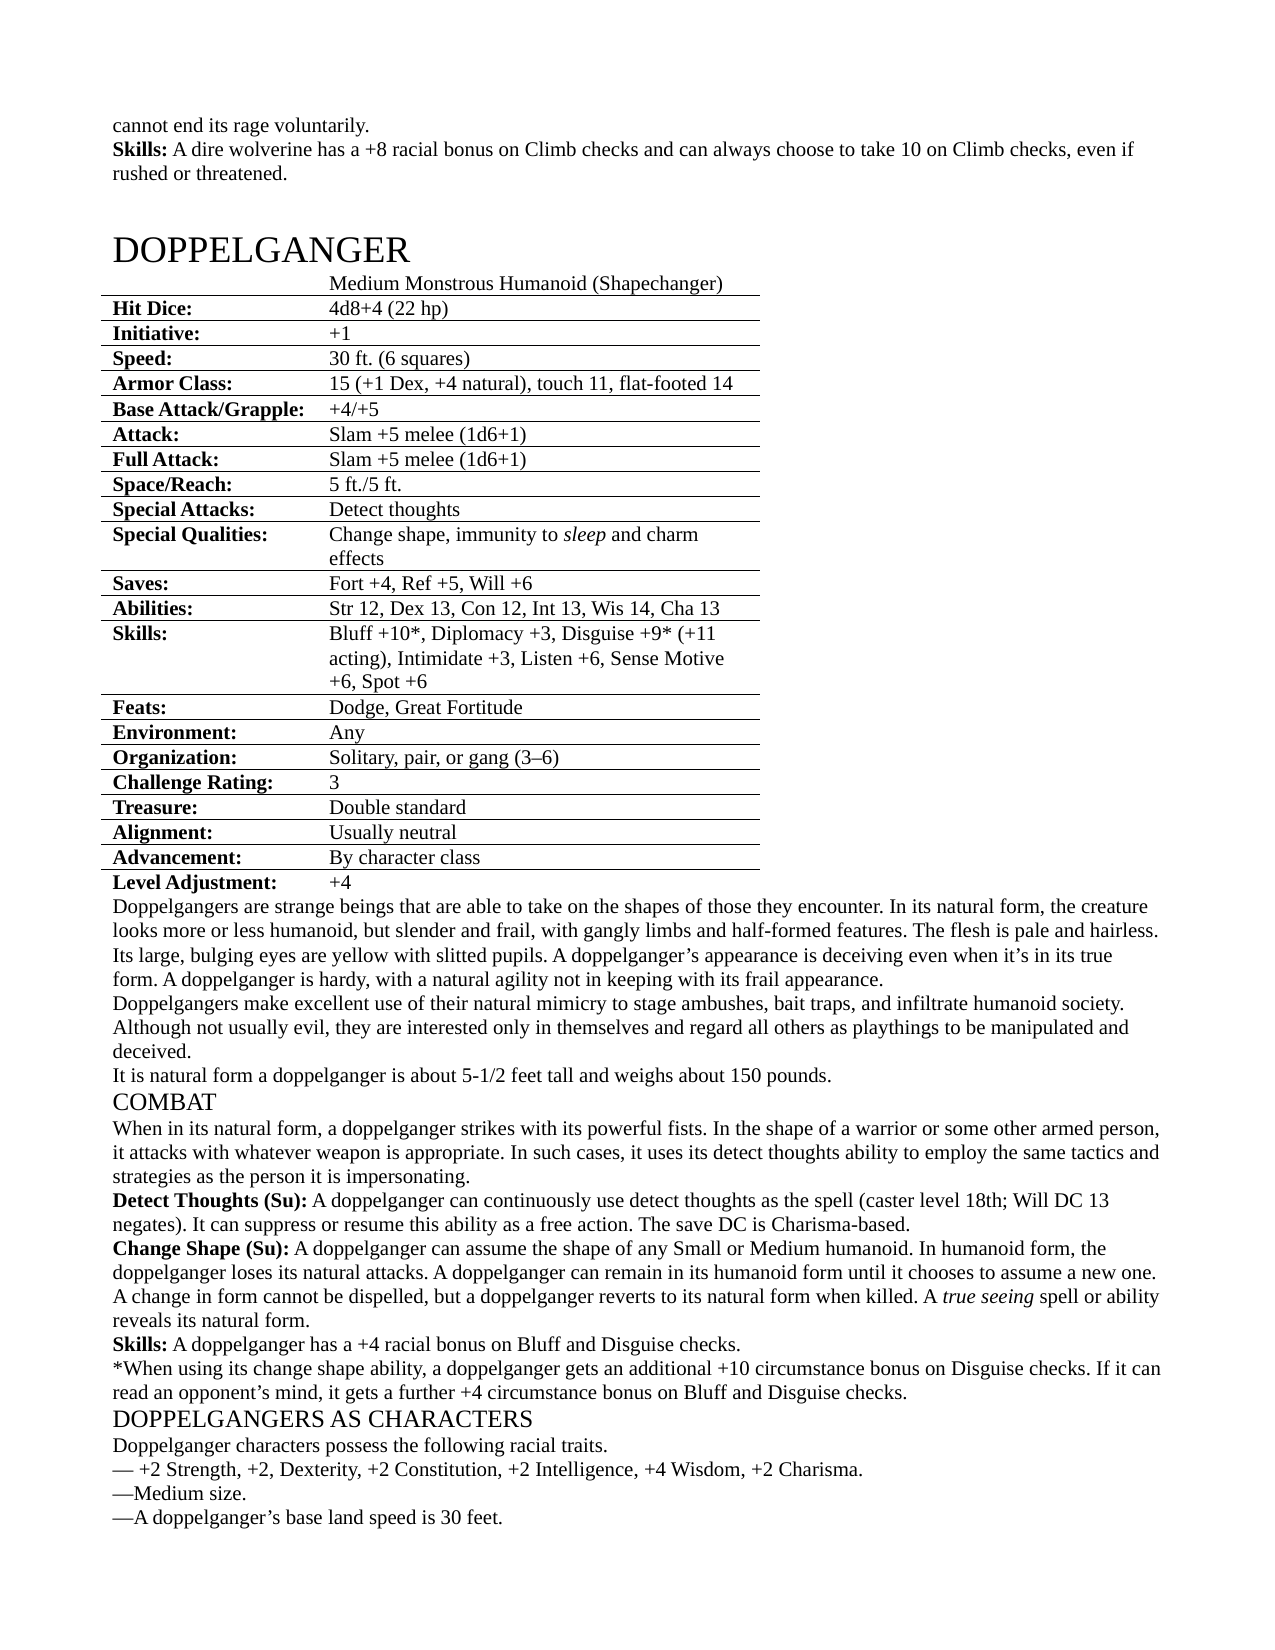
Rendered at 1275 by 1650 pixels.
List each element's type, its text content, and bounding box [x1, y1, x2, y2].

table_cell Slam +5 melee (1d6+1) [318, 447, 760, 471]
table_cell Saves: [101, 571, 318, 595]
text —Medium size. [112, 1481, 1162, 1505]
table_cell Solitary, pair, or gang (3–6) [318, 745, 760, 769]
table_cell Environment: [101, 720, 318, 744]
table_cell Any [318, 720, 760, 744]
table_cell Armor Class: [101, 371, 318, 395]
text Detect Thoughts (Su): A doppelganger can continuously use detect thoughts as the spell (caster level 18th; Will DC 13 negates). It can suppress or resume this ability as a free action. The save DC is Charisma-based. [112, 1188, 1162, 1236]
text Doppelganger characters possess the following racial traits. [112, 1433, 1162, 1457]
table_cell Skills: [101, 621, 318, 693]
text cannot end its rage voluntarily. [112, 112, 1162, 137]
table_cell 5 ft./5 ft. [318, 472, 760, 496]
table_cell Space/Reach: [101, 472, 318, 496]
table_cell Str 12, Dex 13, Con 12, Int 13, Wis 14, Cha 13 [318, 596, 760, 620]
table_cell Organization: [101, 745, 318, 769]
table_cell Full Attack: [101, 447, 318, 471]
text COMBAT [112, 1087, 1162, 1116]
text DOPPELGANGERS AS CHARACTERS [112, 1404, 1162, 1433]
table_cell +4/+5 [318, 396, 760, 421]
table_cell By character class [318, 845, 760, 869]
text *When using its change shape ability, a doppelganger gets an additional +10 circumstance bonus on Disguise checks. If it can read an opponent’s mind, it gets a further +4 circumstance bonus on Bluff and Disguise checks. [112, 1356, 1162, 1404]
table_cell 4d8+4 (22 hp) [318, 296, 760, 320]
table_cell +4 [318, 870, 760, 894]
text —A doppelganger’s base land speed is 30 feet. [112, 1505, 1162, 1529]
table_cell Feats: [101, 695, 318, 719]
text Skills: A doppelganger has a +4 racial bonus on Bluff and Disguise checks. [112, 1332, 1162, 1356]
table_cell Special Qualities: [101, 522, 318, 570]
table_cell Treasure: [101, 795, 318, 819]
table_header Medium Monstrous Humanoid (Shapechanger) [318, 271, 760, 295]
table_cell 3 [318, 770, 760, 794]
table_cell Hit Dice: [101, 296, 318, 320]
table_cell Level Adjustment: [101, 870, 318, 894]
table_cell Initiative: [101, 321, 318, 345]
table_cell Detect thoughts [318, 497, 760, 521]
text Skills: A dire wolverine has a +8 racial bonus on Climb checks and can always choose to take 10 on Climb checks, even if rushed or threatened. [112, 137, 1162, 185]
table_cell Abilities: [101, 596, 318, 620]
table_cell Fort +4, Ref +5, Will +6 [318, 571, 760, 595]
table_cell Change shape, immunity to sleep and charm effects [318, 522, 760, 570]
table_cell Special Attacks: [101, 497, 318, 521]
table_cell Usually neutral [318, 820, 760, 844]
table_cell Dodge, Great Fortitude [318, 695, 760, 719]
table_cell 15 (+1 Dex, +4 natural), touch 11, flat-footed 14 [318, 371, 760, 395]
text When in its natural form, a doppelganger strikes with its powerful fists. In the shape of a warrior or some other armed person, it attacks with whatever weapon is appropriate. In such cases, it uses its detect thoughts ability to employ the same tactics and strategies as the person it is impersonating. [112, 1116, 1162, 1188]
table_header [101, 271, 318, 295]
text — +2 Strength, +2, Dexterity, +2 Constitution, +2 Intelligence, +4 Wisdom, +2 Charisma. [112, 1457, 1162, 1481]
text It is natural form a doppelganger is about 5-1/2 feet tall and weighs about 150 pounds. [112, 1063, 1162, 1087]
table_cell Bluff +10*, Diplomacy +3, Disguise +9* (+11 acting), Intimidate +3, Listen +6, Sense Motive +6, Spot +6 [318, 621, 760, 693]
text Change Shape (Su): A doppelganger can assume the shape of any Small or Medium humanoid. In humanoid form, the doppelganger loses its natural attacks. A doppelganger can remain in its humanoid form until it chooses to assume a new one. A change in form cannot be dispelled, but a doppelganger reverts to its natural form when killed. A true seeing spell or ability reveals its natural form. [112, 1236, 1162, 1332]
table_cell Attack: [101, 422, 318, 446]
table_cell Double standard [318, 795, 760, 819]
text Doppelgangers make excellent use of their natural mimicry to stage ambushes, bait traps, and infiltrate humanoid society. Although not usually evil, they are interested only in themselves and regard all others as playthings to be manipulated and deceived. [112, 991, 1162, 1063]
table_cell Alignment: [101, 820, 318, 844]
table_cell Challenge Rating: [101, 770, 318, 794]
text DOPPELGANGER [112, 228, 1162, 271]
table_cell Advancement: [101, 845, 318, 869]
table_cell +1 [318, 321, 760, 345]
table_cell Base Attack/Grapple: [101, 396, 318, 421]
table_cell Speed: [101, 346, 318, 370]
text Doppelgangers are strange beings that are able to take on the shapes of those they encounter. In its natural form, the creature looks more or less humanoid, but slender and frail, with gangly limbs and half-formed features. The flesh is pale and hairless. Its large, bulging eyes are yellow with slitted pupils. A doppelganger’s appearance is deceiving even when it’s in its true form. A doppelganger is hardy, with a natural agility not in keeping with its frail appearance. [112, 894, 1162, 991]
table_cell Slam +5 melee (1d6+1) [318, 422, 760, 446]
table_cell 30 ft. (6 squares) [318, 346, 760, 370]
